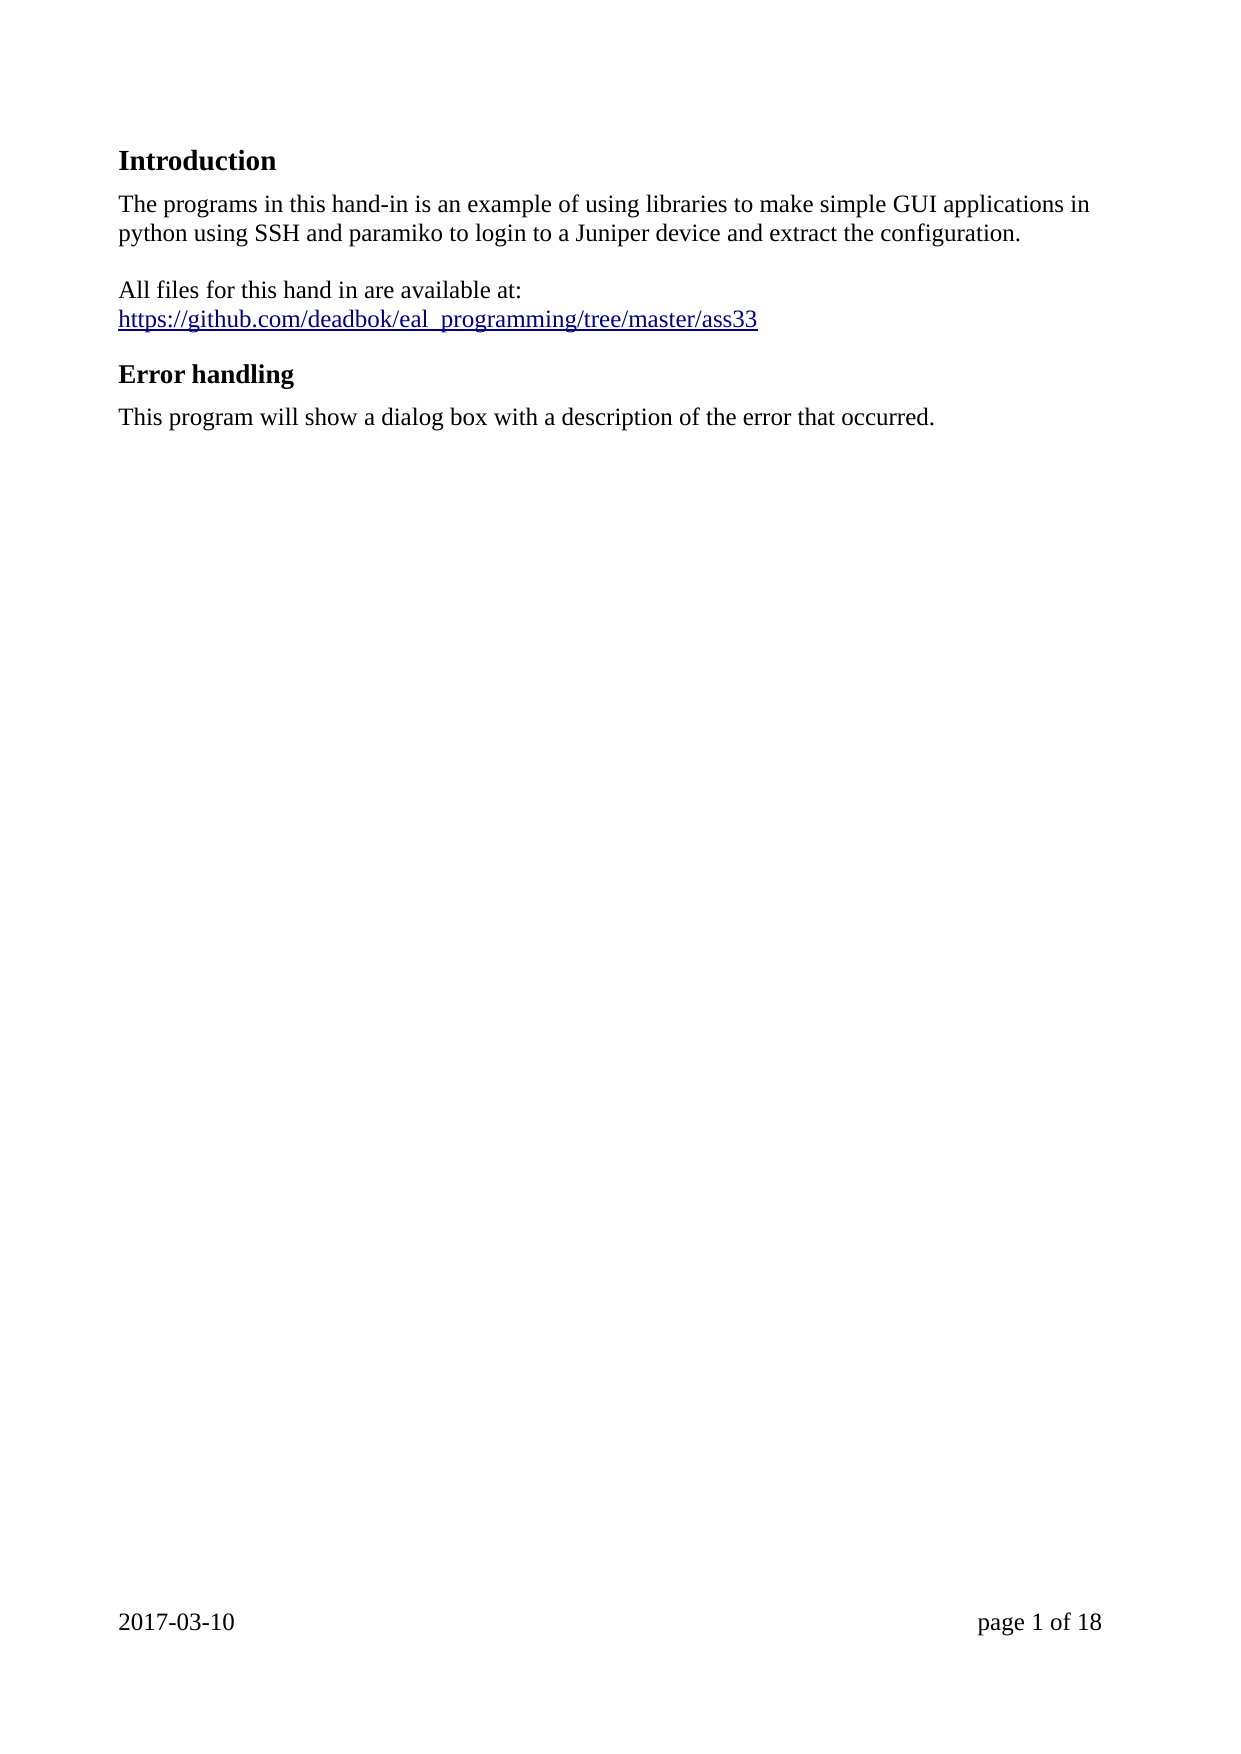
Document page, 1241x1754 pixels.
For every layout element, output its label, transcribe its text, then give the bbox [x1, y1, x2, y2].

subtitle Error handling [118, 358, 1122, 389]
text This program will show a dialog box with a description of the error that occurred. [118, 402, 1122, 430]
subtitle Introduction [118, 143, 1122, 177]
text All files for this hand in are available at: [118, 275, 1122, 304]
text https://github.com/deadbok/eal_programming/tree/master/ass33 [118, 304, 1122, 333]
text The programs in this hand-in is an example of using libraries to make simple GUI applications in python using SSH and paramiko to login to a Juniper device and extract the configuration. [118, 189, 1122, 247]
